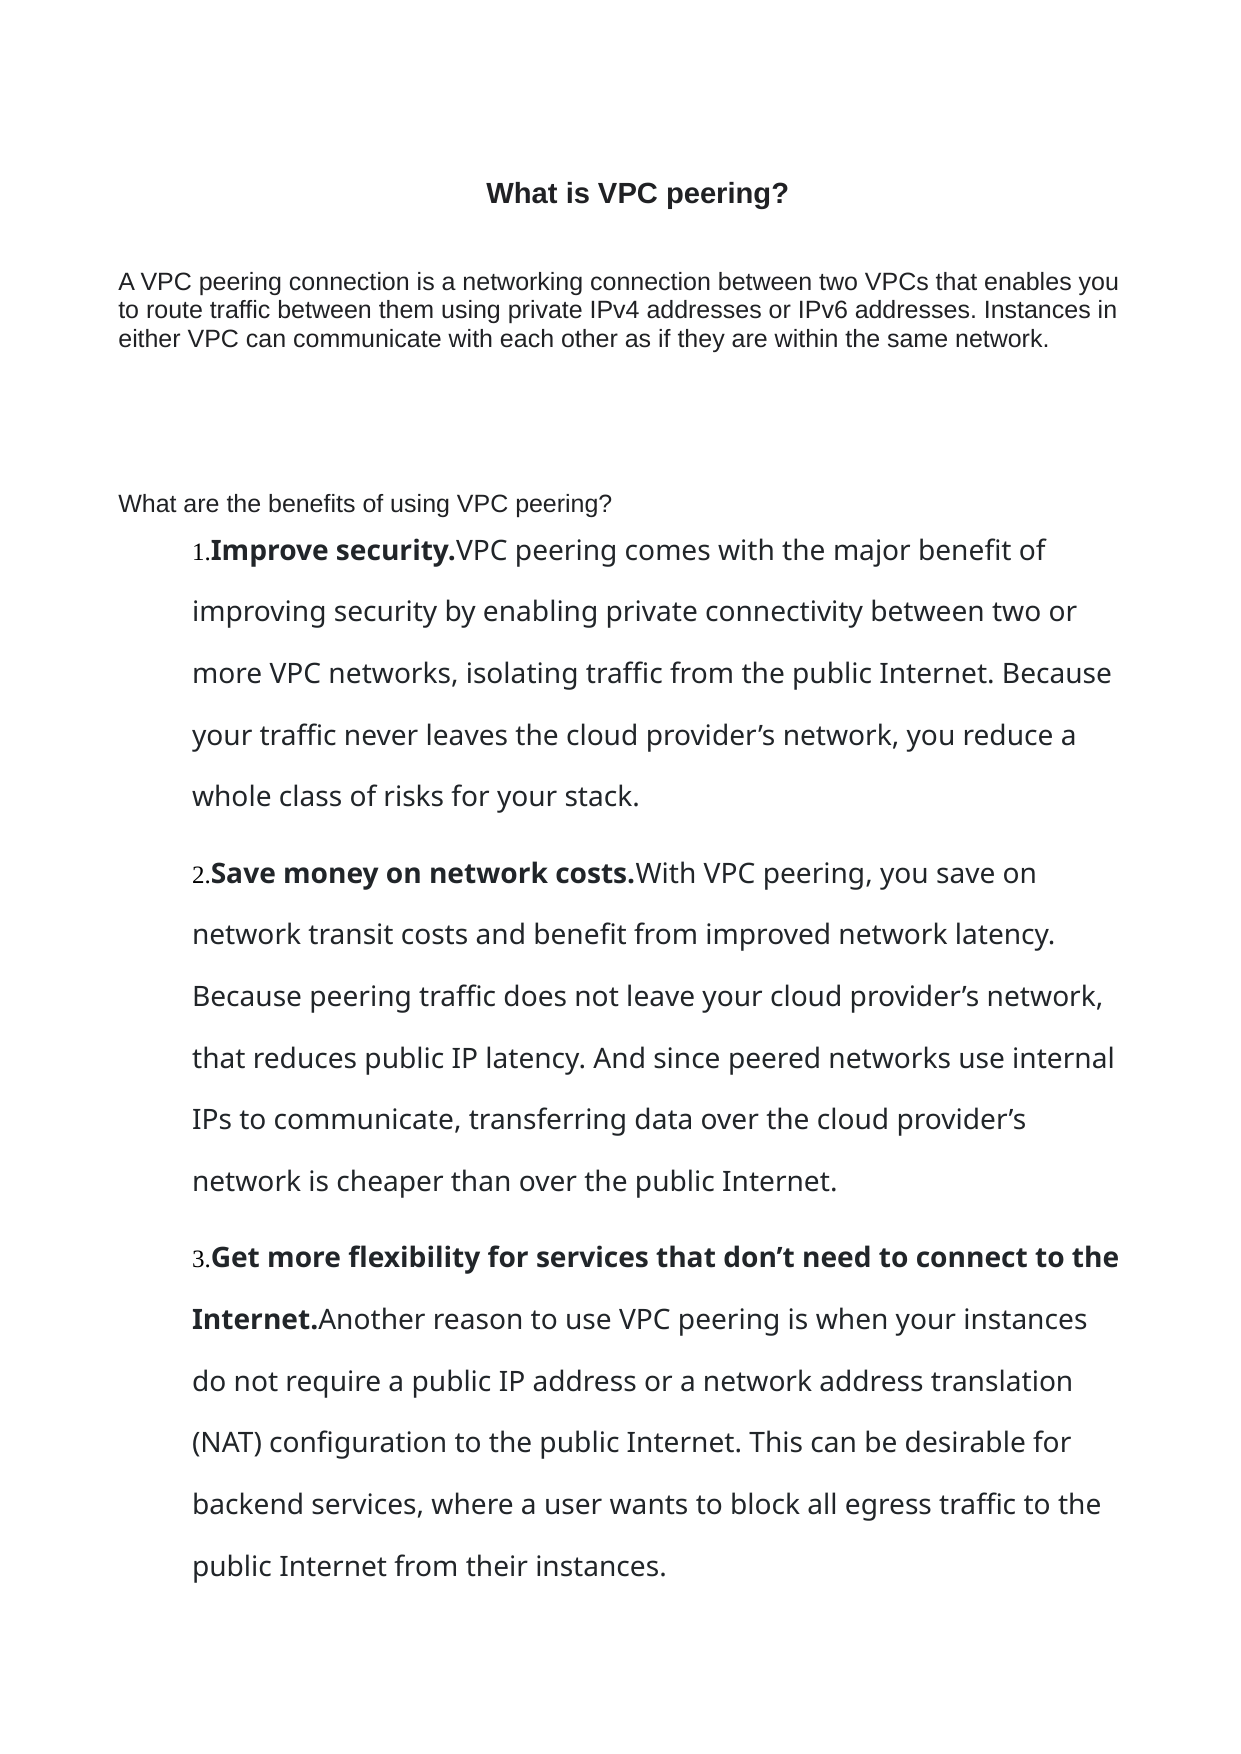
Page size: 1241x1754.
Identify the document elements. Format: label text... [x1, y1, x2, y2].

subtitle What are the benefits of using VPC peering? [118, 489, 1122, 517]
text What is VPC peering? [118, 176, 1122, 209]
list Get more flexibility for services that don’t need to connect to the Internet.Another reason to use VPC peering is when your instances do not require a public IP address or a network address translation (NAT) configuration to the public Internet. This can be desirable for backend services, where a user wants to block all egress traffic to the public Internet from their instances. [118, 1237, 1122, 1584]
list Improve security.VPC peering comes with the major benefit of improving security by enabling private connectivity between two or more VPC networks, isolating traffic from the public Internet. Because your traffic never leaves the cloud provider’s network, you reduce a whole class of risks for your stack. [118, 530, 1122, 815]
text A VPC peering connection is a networking connection between two VPCs that enables you to route traffic between them using private IPv4 addresses or IPv6 addresses. Instances in either VPC can communicate with each other as if they are within the same network. [118, 267, 1122, 353]
list Save money on network costs.With VPC peering, you save on network transit costs and benefit from improved network latency. Because peering traffic does not leave your cloud provider’s network, that reduces public IP latency. And since peered networks use internal IPs to communicate, transferring data over the cloud provider’s network is cheaper than over the public Internet. [118, 853, 1122, 1199]
